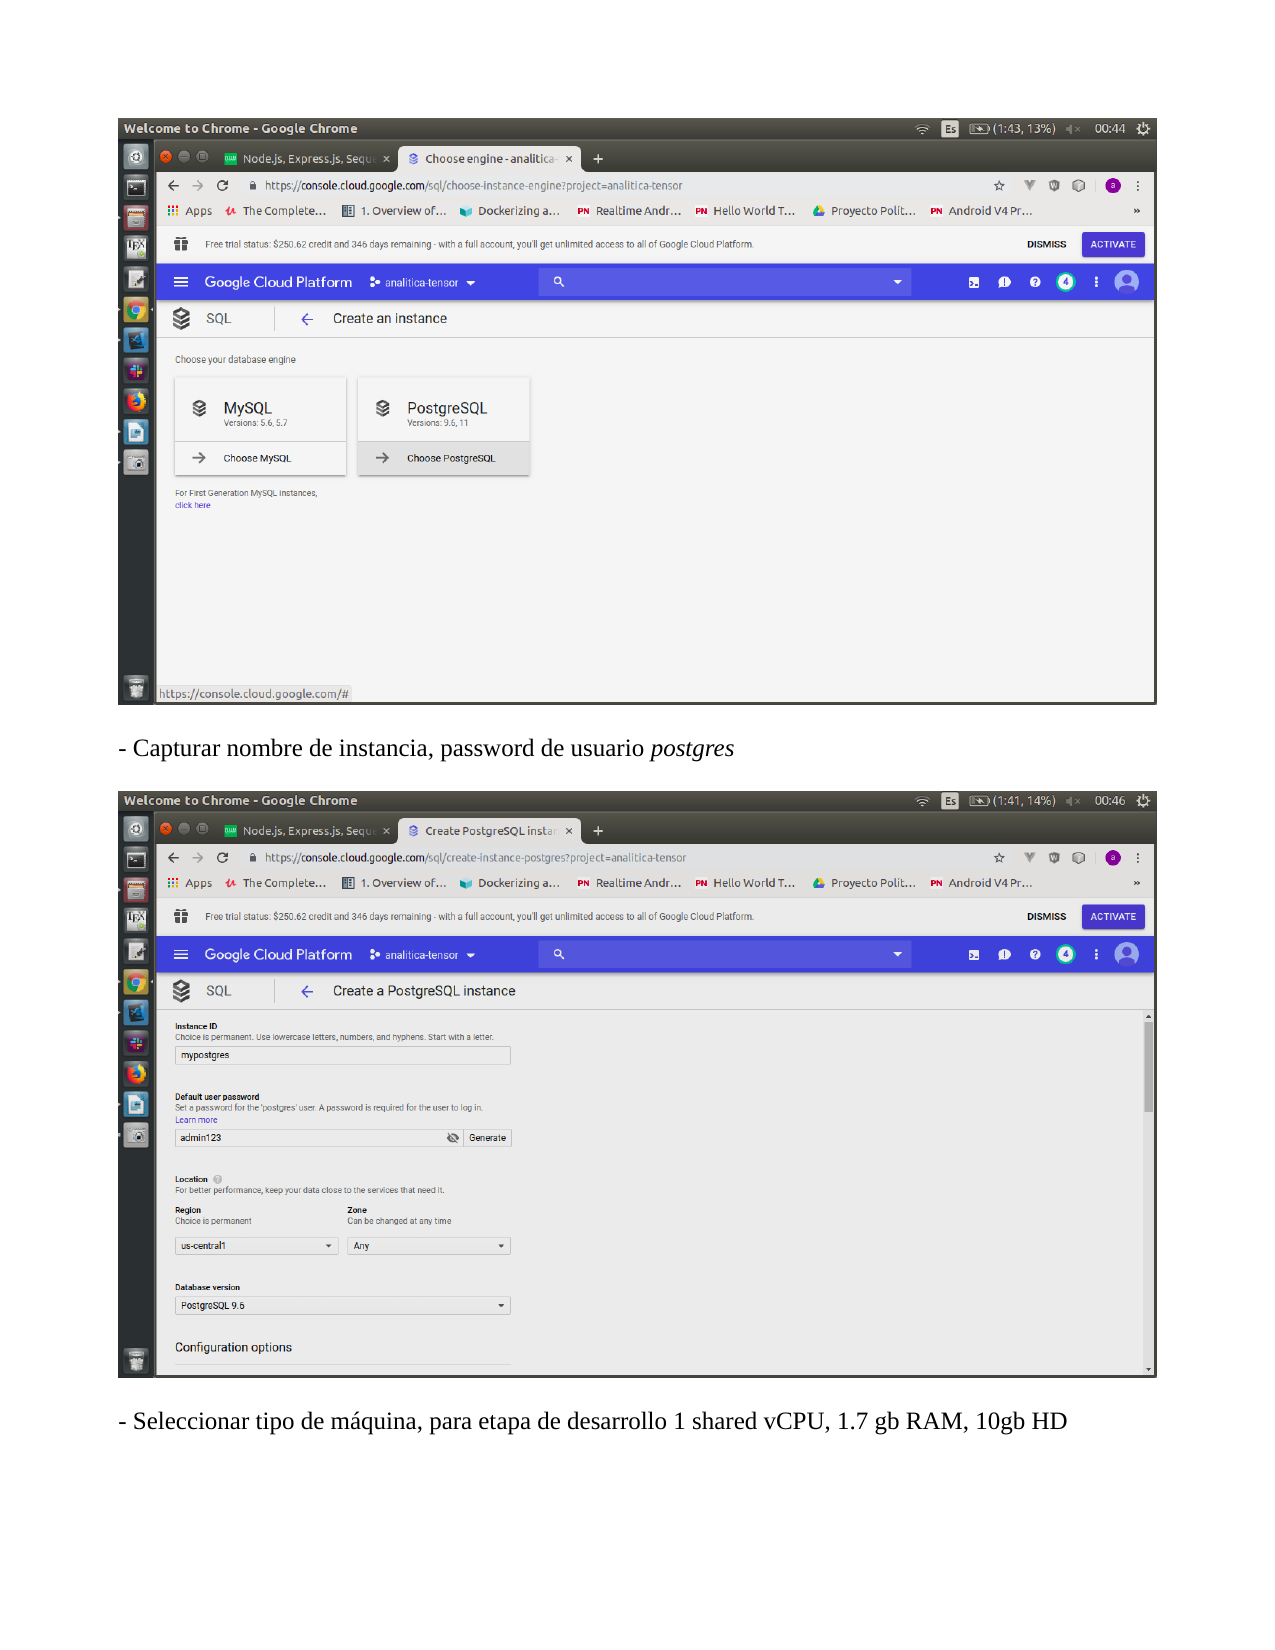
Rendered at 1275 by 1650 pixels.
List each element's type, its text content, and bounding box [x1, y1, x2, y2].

picture [118, 118, 1157, 705]
picture [118, 791, 1157, 1378]
text - Capturar nombre de instancia, password de usuario postgres [118, 733, 1157, 762]
text - Seleccionar tipo de máquina, para etapa de desarrollo 1 shared vCPU, 1.7 gb RAM, 10gb HD [118, 1406, 1157, 1435]
